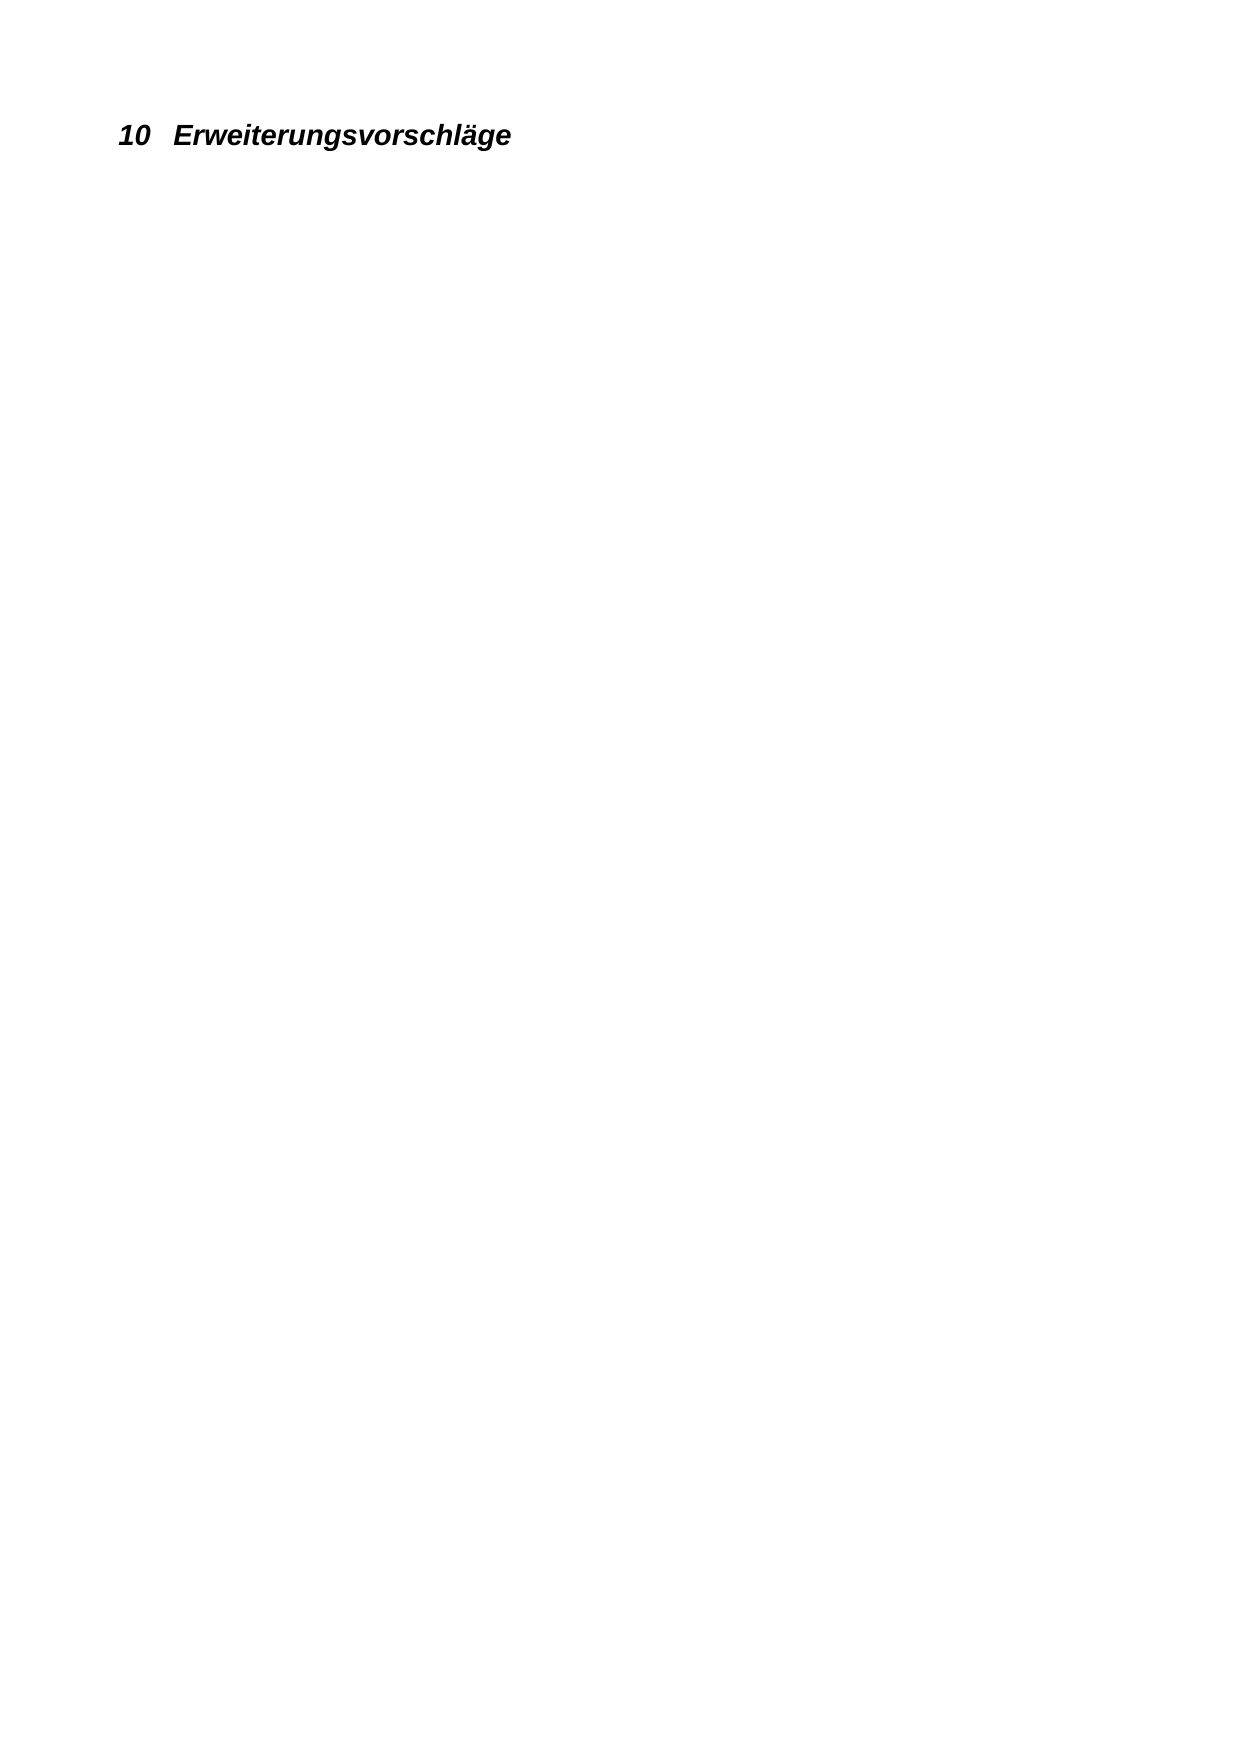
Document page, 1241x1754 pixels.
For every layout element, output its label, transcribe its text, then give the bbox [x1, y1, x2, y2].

subtitle Erweiterungsvorschläge [118, 118, 1122, 152]
